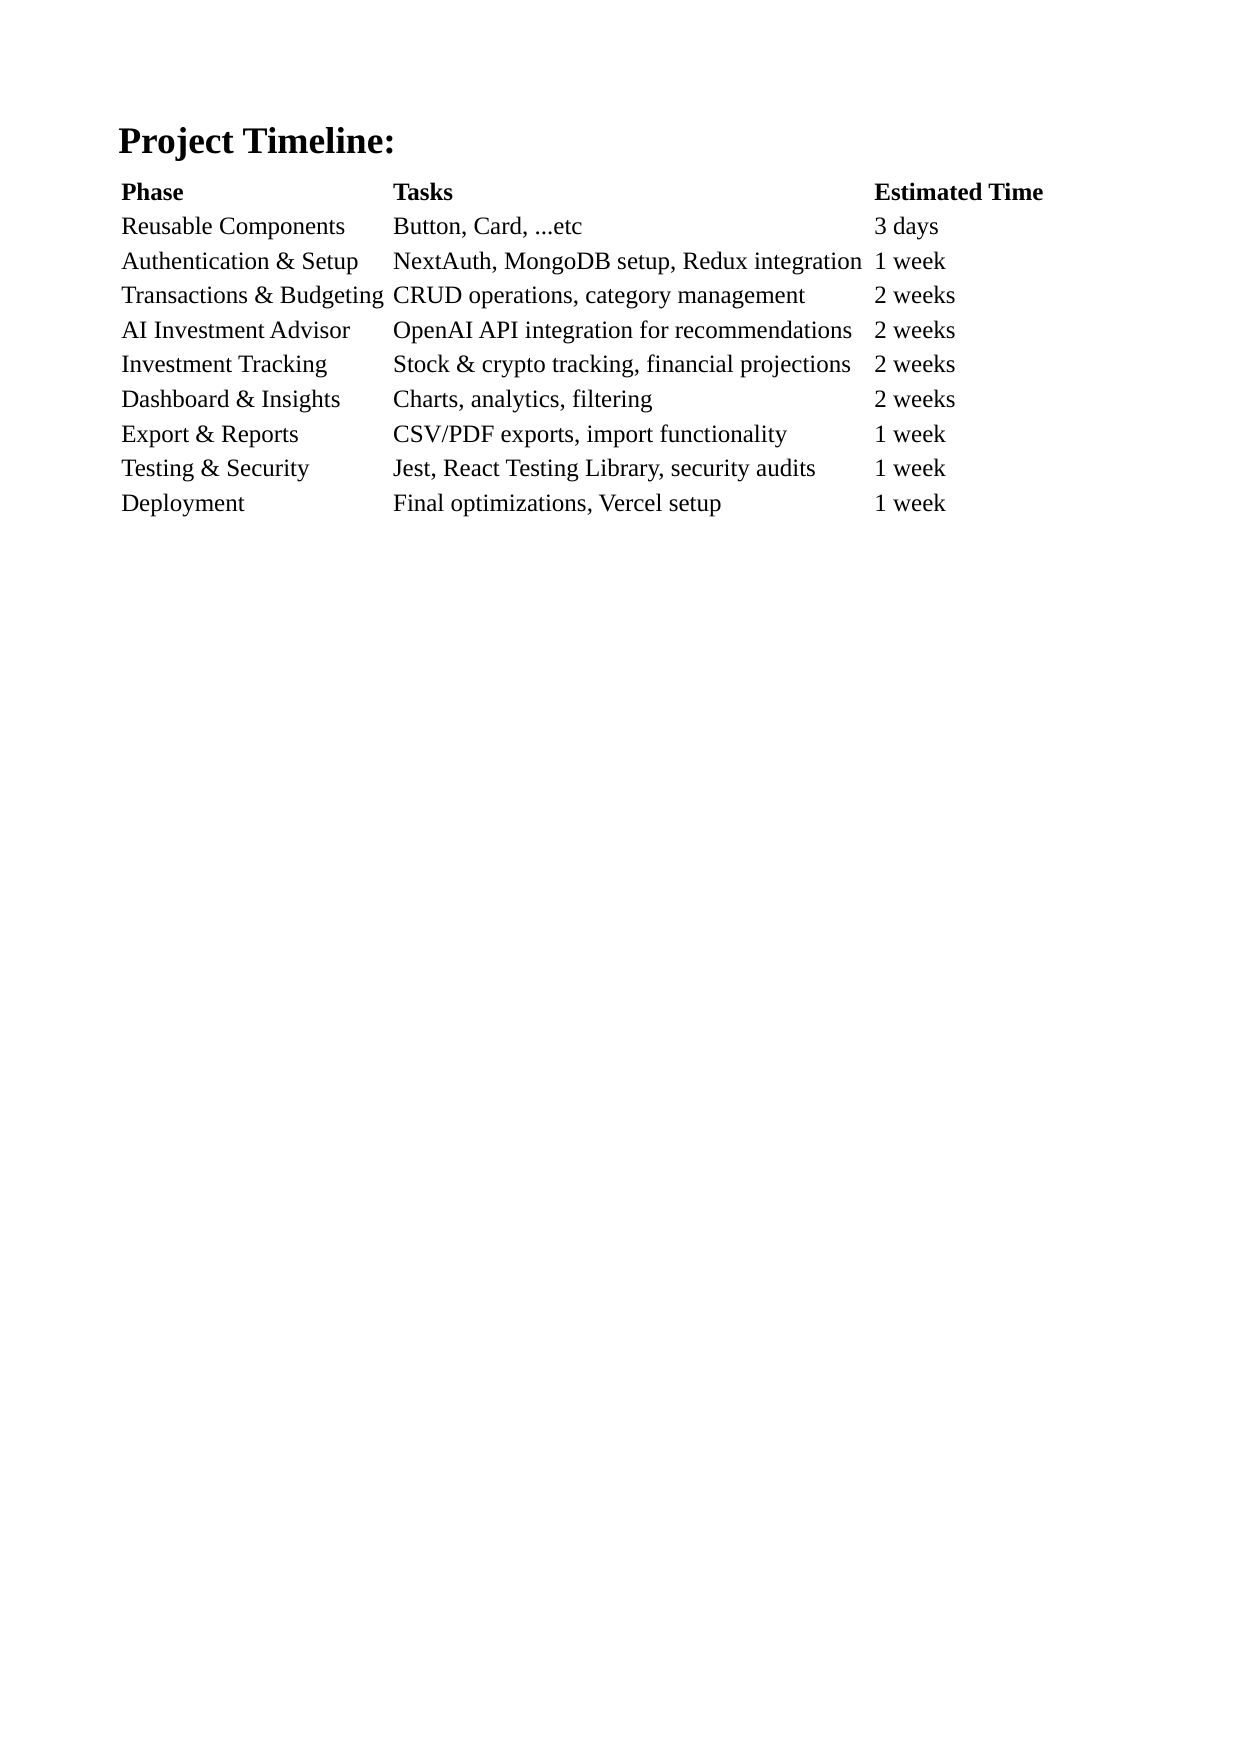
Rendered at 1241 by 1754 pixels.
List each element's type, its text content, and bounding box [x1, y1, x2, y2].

table_cell NextAuth, MongoDB setup, Redux integration [390, 243, 871, 277]
table_cell Final optimizations, Vercel setup [390, 485, 871, 519]
table_cell Charts, analytics, filtering [390, 381, 871, 416]
table_cell Button, Card, ...etc [390, 208, 871, 243]
table_cell Jest, React Testing Library, security audits [390, 450, 871, 485]
table_cell 1 week [871, 450, 1052, 485]
table_cell Authentication & Setup [118, 243, 390, 277]
table_cell OpenAI API integration for recommendations [390, 312, 871, 347]
table_cell Reusable Components [118, 208, 390, 243]
table_cell Transactions & Budgeting [118, 278, 390, 312]
table_header Estimated Time [871, 174, 1052, 208]
table_cell 1 week [871, 243, 1052, 277]
table_cell 1 week [871, 416, 1052, 450]
table_cell 1 week [871, 485, 1052, 519]
subtitle Project Timeline: [118, 118, 1122, 161]
table_cell Stock & crypto tracking, financial projections [390, 347, 871, 381]
table_header Phase [118, 174, 390, 208]
table_cell AI Investment Advisor [118, 312, 390, 347]
table_cell 2 weeks [871, 278, 1052, 312]
table_header Tasks [390, 174, 871, 208]
table_cell 2 weeks [871, 312, 1052, 347]
table_cell CSV/PDF exports, import functionality [390, 416, 871, 450]
table_cell Testing & Security [118, 450, 390, 485]
table_cell Investment Tracking [118, 347, 390, 381]
table_cell CRUD operations, category management [390, 278, 871, 312]
table_cell Dashboard & Insights [118, 381, 390, 416]
table_cell 3 days [871, 208, 1052, 243]
table_cell 2 weeks [871, 381, 1052, 416]
table_cell 2 weeks [871, 347, 1052, 381]
table_cell Export & Reports [118, 416, 390, 450]
table_cell Deployment [118, 485, 390, 519]
